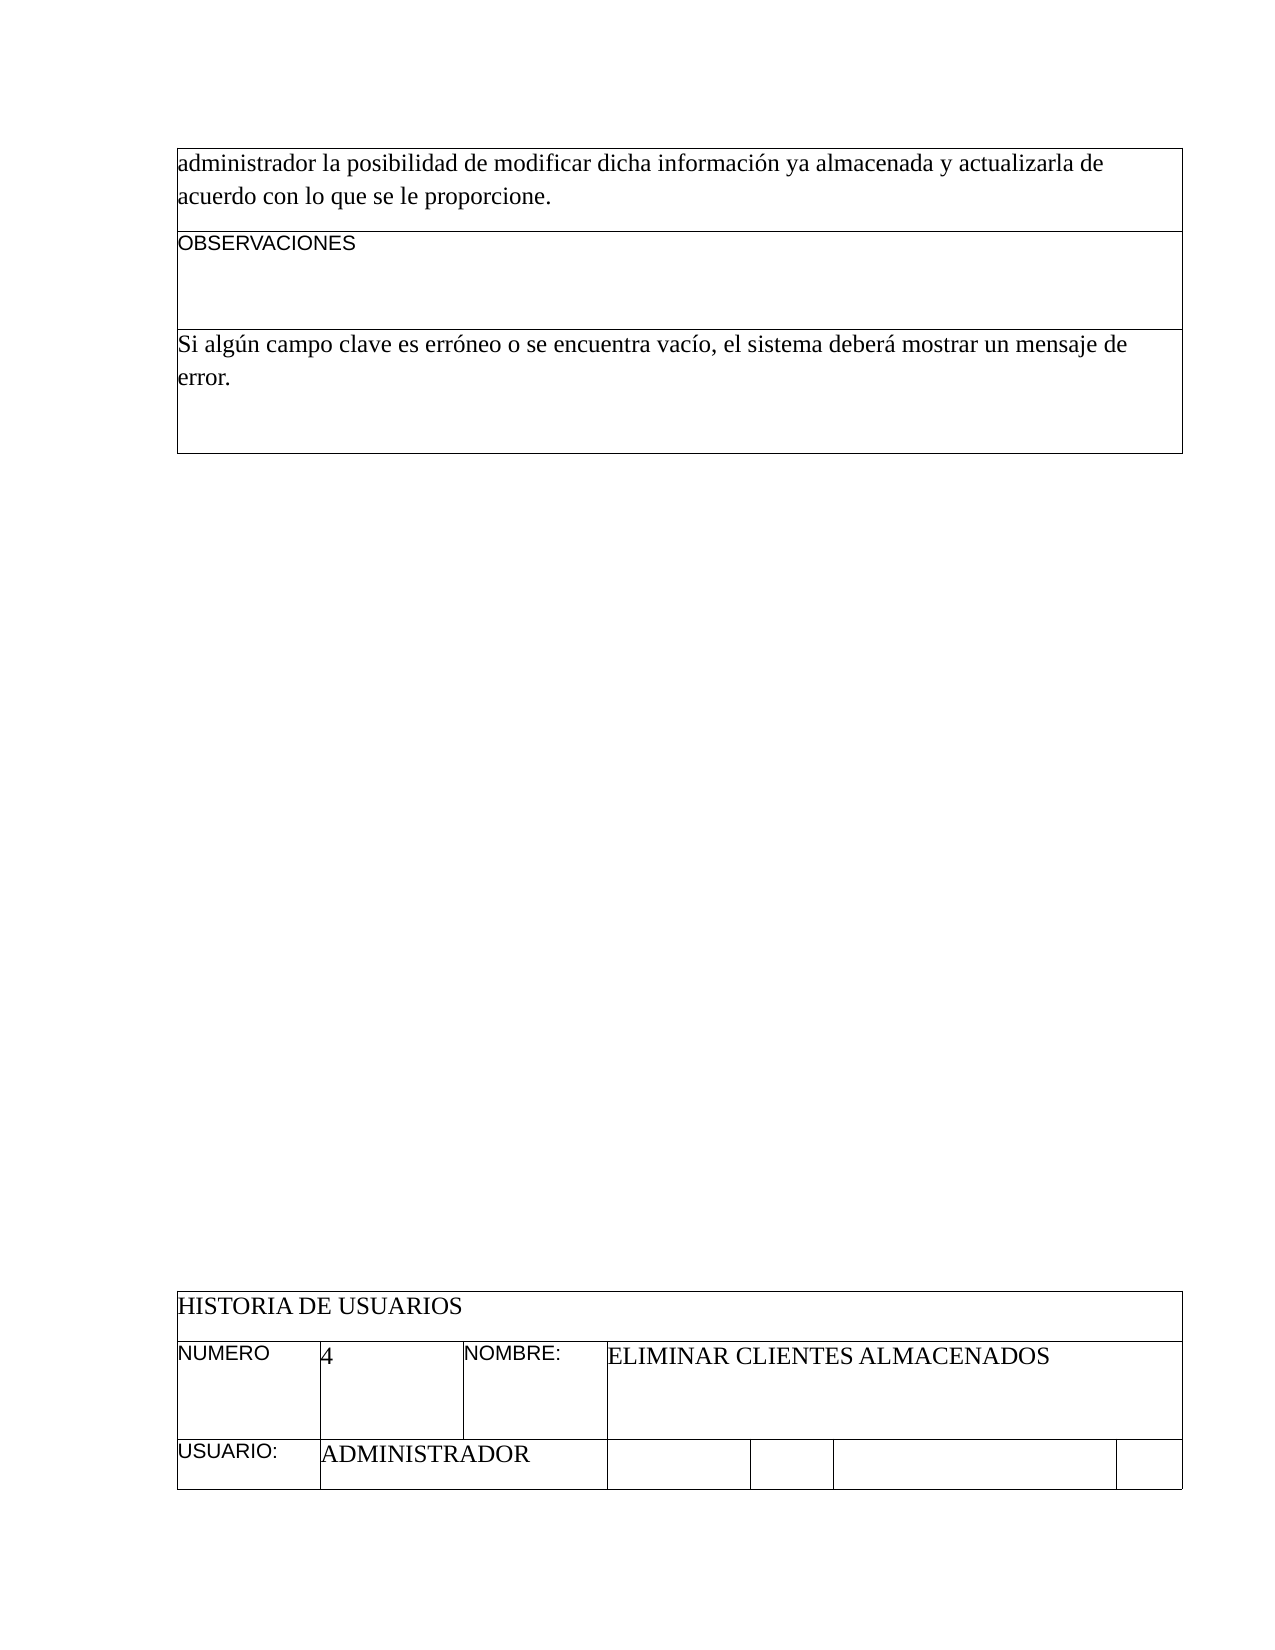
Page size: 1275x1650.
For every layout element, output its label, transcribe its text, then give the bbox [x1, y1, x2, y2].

table_cell [751, 1440, 833, 1488]
table_cell ELIMINAR CLIENTES ALMACENADOS [608, 1342, 1182, 1438]
table_cell USUARIO: [178, 1440, 320, 1488]
table_cell OBSERVACIONES [178, 232, 1182, 328]
table_cell [608, 1440, 750, 1488]
table_cell [834, 1440, 1116, 1488]
table_cell 4 [321, 1342, 463, 1438]
table_cell Si algún campo clave es erróneo o se encuentra vacío, el sistema deberá mostrar un mensaje de error. [178, 330, 1182, 453]
table_cell [1117, 1440, 1182, 1488]
table_cell NOMBRE: [464, 1342, 607, 1438]
table_cell NUMERO [178, 1342, 320, 1438]
table_cell administrador la posibilidad de modificar dicha información ya almacenada y actualizarla de acuerdo con lo que se le proporcione. [178, 149, 1182, 231]
table_cell ADMINISTRADOR [321, 1440, 607, 1488]
table_header HISTORIA DE USUARIOS [178, 1292, 1182, 1341]
